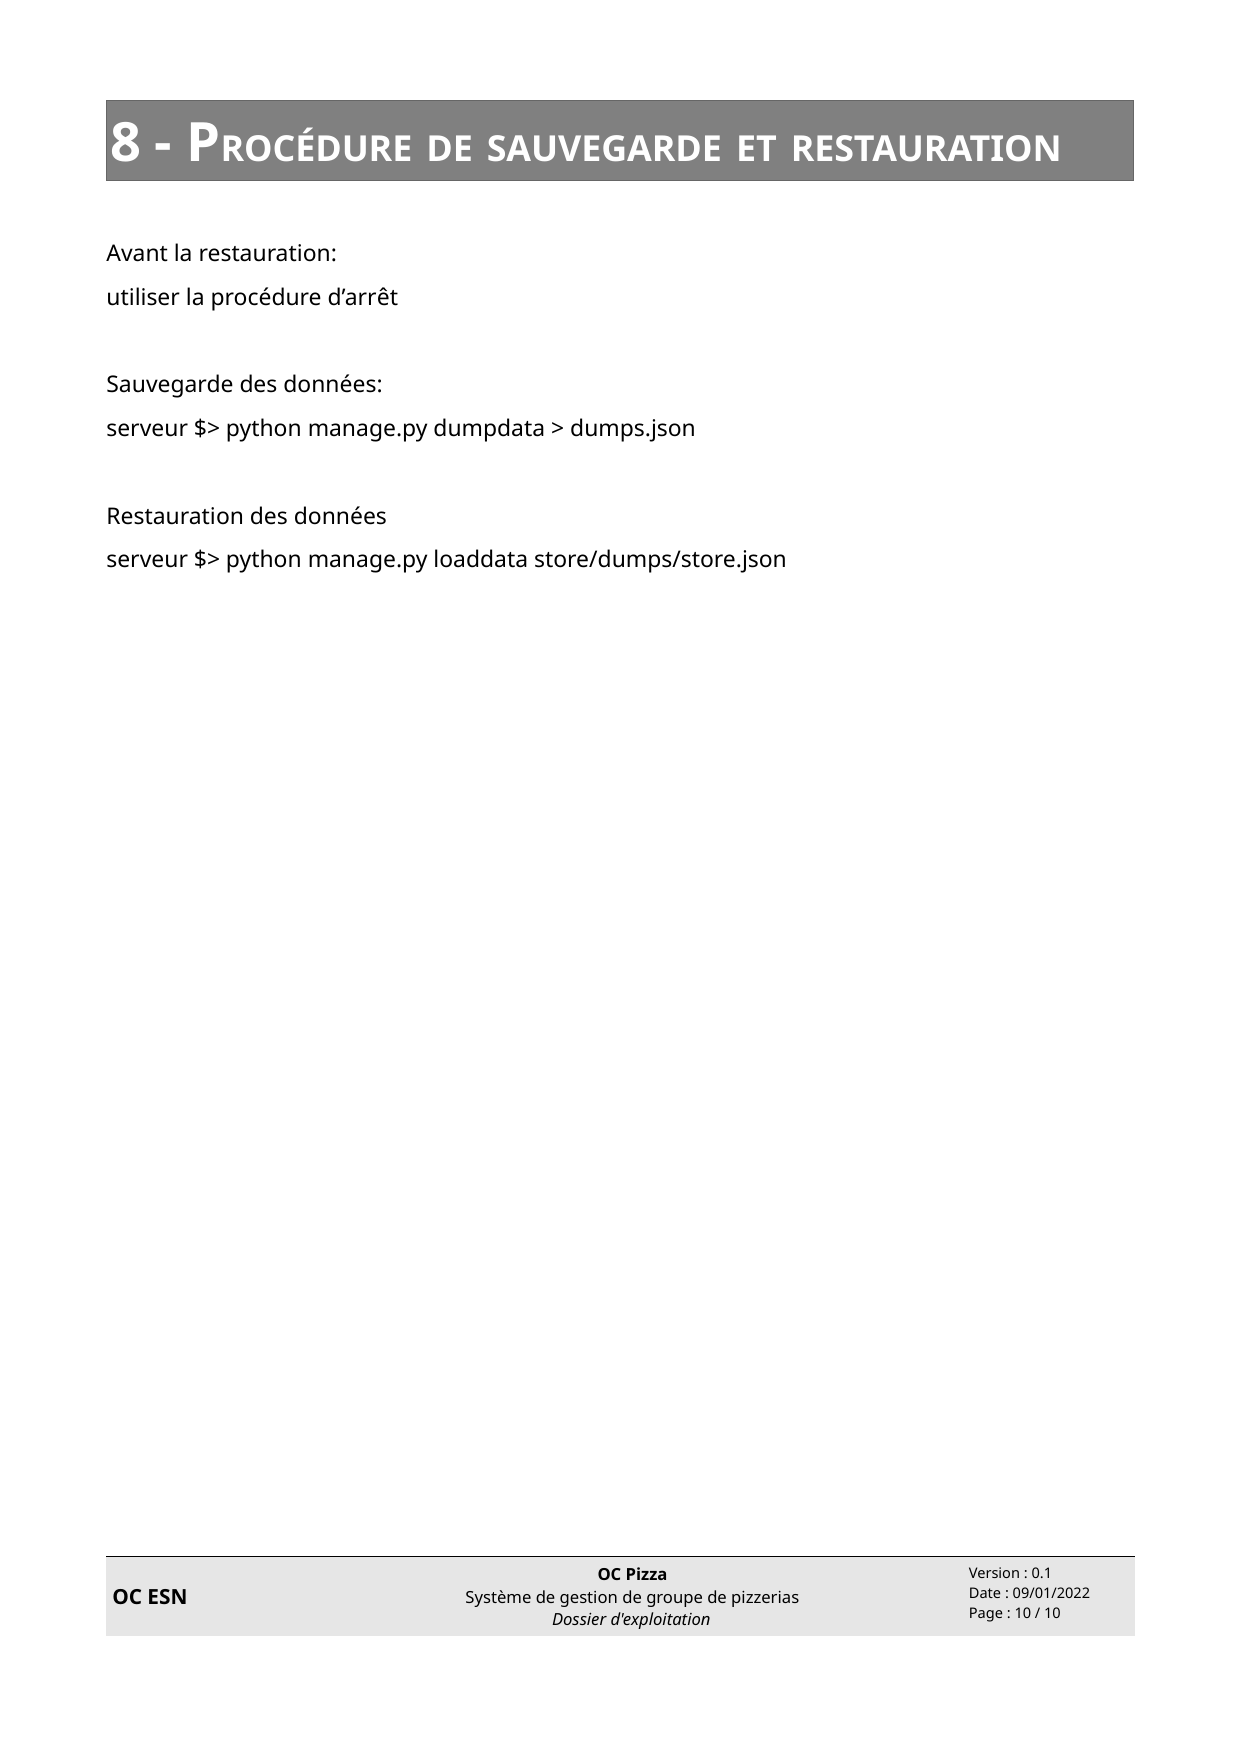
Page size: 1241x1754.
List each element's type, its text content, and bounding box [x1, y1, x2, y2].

text Sauvegarde des données: [106, 368, 1134, 400]
text Avant la restauration: [106, 237, 1134, 268]
text Restauration des données [106, 500, 1134, 531]
text serveur $> python manage.py loaddata store/dumps/store.json [106, 543, 1134, 575]
subtitle Procédure de sauvegarde et restauration [107, 101, 1133, 180]
text utiliser la procédure d’arrêt [106, 281, 1134, 312]
text serveur $> python manage.py dumpdata > dumps.json [106, 412, 1134, 443]
